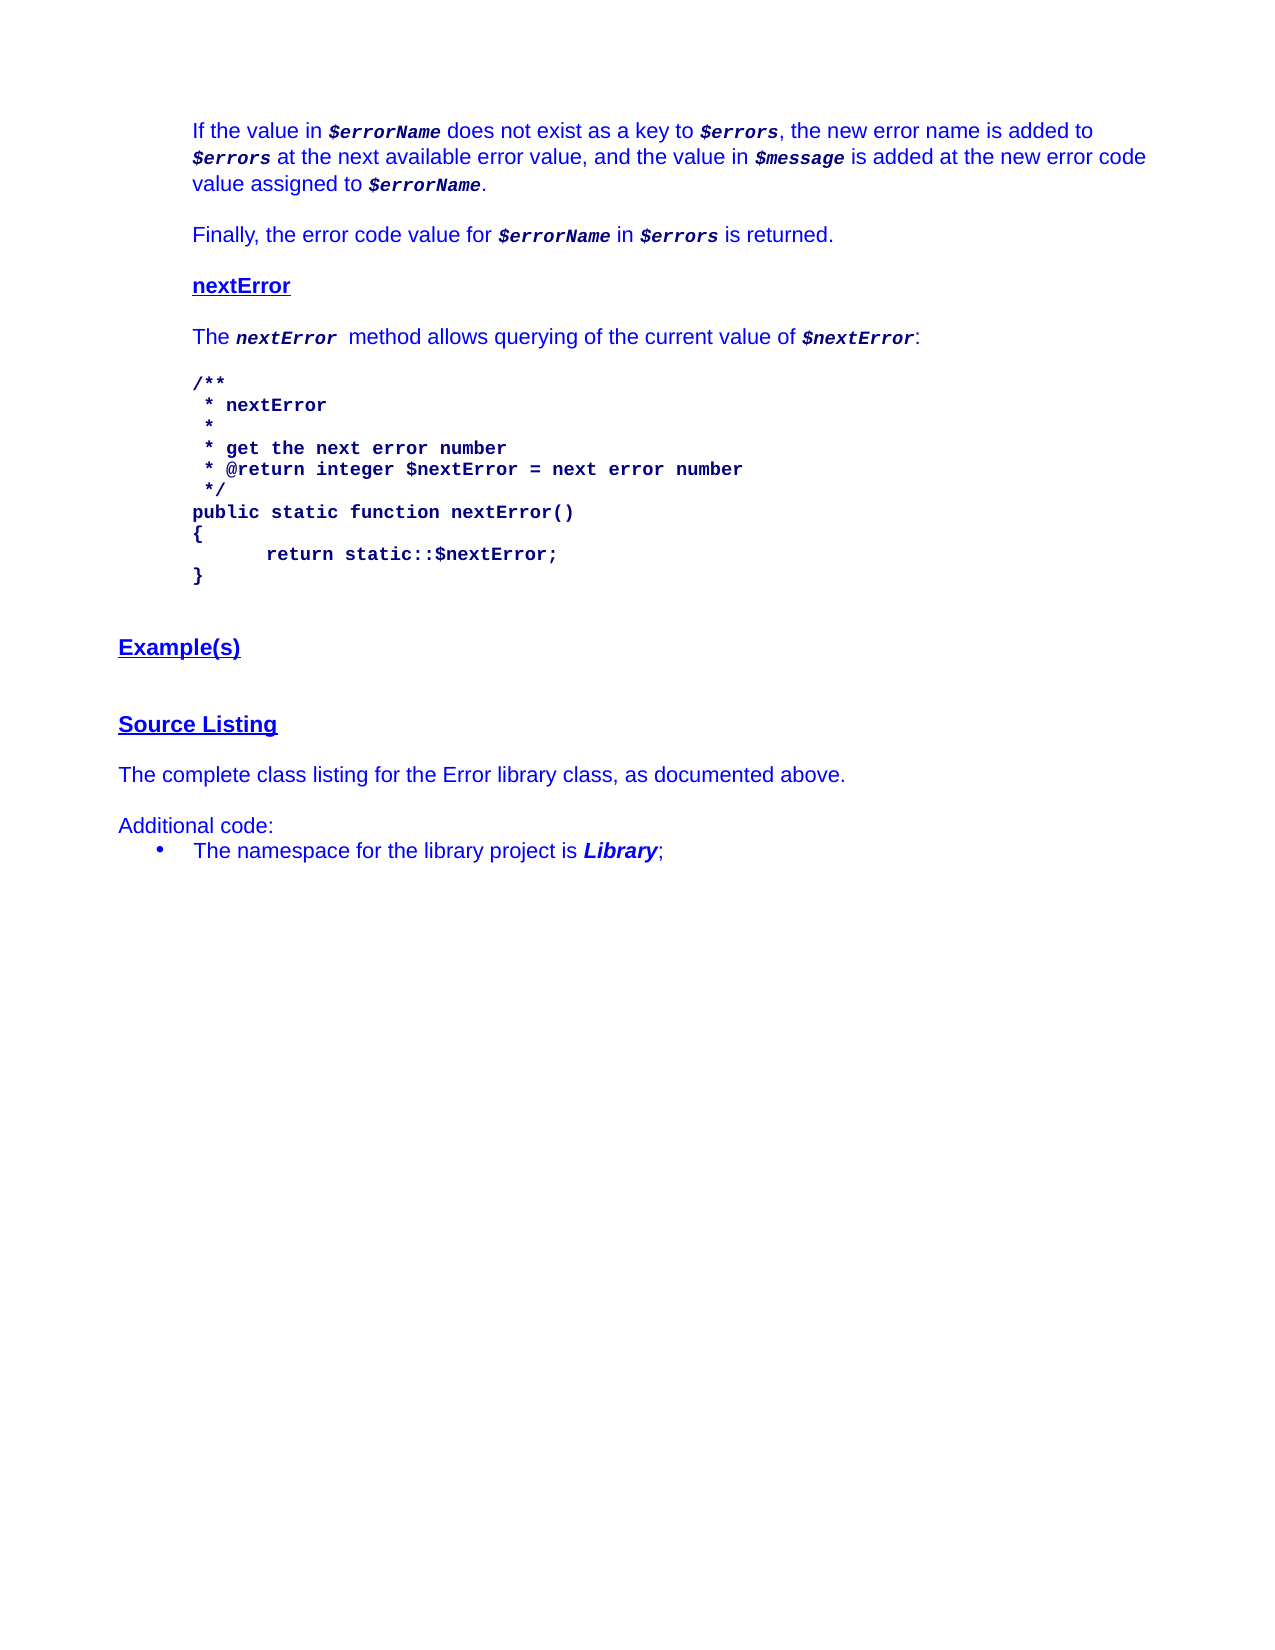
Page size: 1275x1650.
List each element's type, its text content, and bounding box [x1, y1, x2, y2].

text The complete class listing for the Error library class, as documented above. [118, 762, 1157, 787]
text public static function nextError() [192, 502, 1157, 524]
text /** [192, 375, 1157, 396]
text { [192, 524, 1157, 545]
text * @return integer $nextError = next error number [192, 460, 1157, 481]
text Additional code: [118, 813, 1157, 838]
text The nextError method allows querying of the current value of $nextError: [192, 323, 1157, 350]
text * nextError [192, 396, 1157, 417]
text nextError [192, 273, 1157, 298]
list The namespace for the library project is Library; [156, 838, 1157, 864]
text Finally, the error code value for $errorName in $errors is returned. [192, 222, 1157, 248]
text return static::$nextError; [192, 545, 1157, 566]
text If the value in $errorName does not exist as a key to $errors, the new error name is added to $errors at the next available error value, and the value in $message is added at the new error code value assigned to $errorName. [192, 118, 1157, 197]
text Source Listing [118, 711, 1157, 737]
text } [192, 566, 1157, 587]
text * [192, 417, 1157, 439]
text Example(s) [118, 634, 1157, 660]
text */ [192, 481, 1157, 502]
text * get the next error number [192, 439, 1157, 460]
